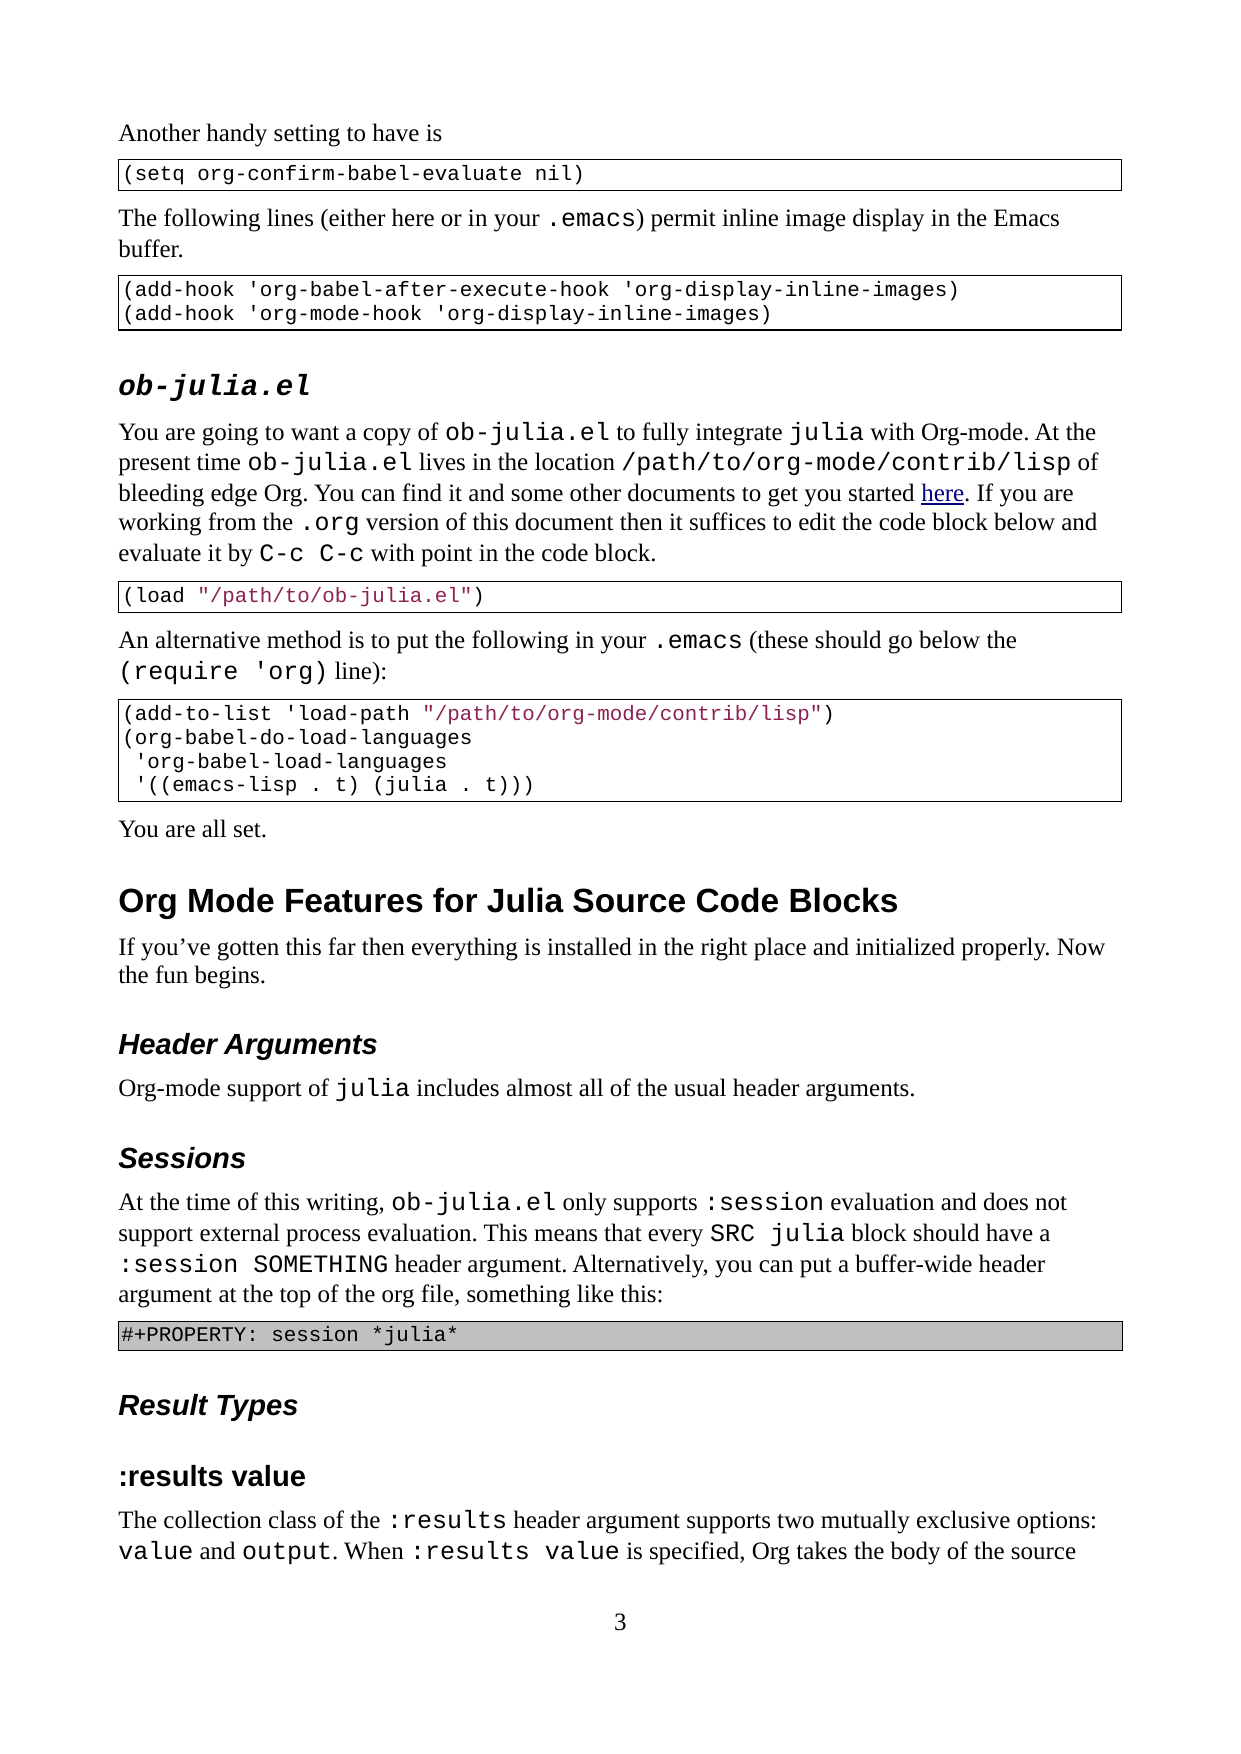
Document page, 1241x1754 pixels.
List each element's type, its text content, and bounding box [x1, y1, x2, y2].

text '((emacs-lisp . t) (julia . t))) [119, 770, 1121, 801]
text (org-babel-do-load-languages [119, 723, 1121, 747]
text (add-to-list 'load-path "/path/to/org-mode/contrib/lisp") [119, 700, 1121, 723]
subtitle Org Mode Features for Julia Source Code Blocks [118, 881, 1122, 919]
subtitle Result Types [118, 1388, 1122, 1421]
text 'org-babel-load-languages [119, 747, 1121, 770]
text (load "/path/to/ob-julia.el") [119, 582, 1121, 612]
text At the time of this writing, ob-julia.el only supports :session evaluation and does not support external process evaluation. This means that every SRC julia block should have a :session SOMETHING header argument. Alternatively, you can put a buffer-wide header argument at the top of the org file, something like this: [118, 1187, 1122, 1308]
subtitle Sessions [118, 1141, 1122, 1174]
text (add-hook 'org-mode-hook 'org-display-inline-images) [119, 299, 1121, 329]
subtitle Header Arguments [118, 1027, 1122, 1060]
text Org-mode support of julia includes almost all of the usual header arguments. [118, 1073, 1122, 1103]
text You are all set. [118, 814, 1122, 843]
text An alternative method is to put the following in your .emacs (these should go below the (require 'org) line): [118, 625, 1122, 687]
text (add-hook 'org-babel-after-execute-hook 'org-display-inline-images) [119, 276, 1121, 299]
subtitle :results value [118, 1459, 1122, 1492]
text (setq org-confirm-babel-evaluate nil) [119, 160, 1121, 190]
text The collection class of the :results header argument supports two mutually exclusive options: value and output. When :results value is specified, Org takes the body of the source [118, 1505, 1122, 1567]
text #+PROPERTY: session *julia* [119, 1322, 1122, 1350]
subtitle ob-julia.el [118, 368, 1122, 404]
text You are going to want a copy of ob-julia.el to fully integrate julia with Org-mode. At the present time ob-julia.el lives in the location /path/to/org-mode/contrib/lisp of bleeding edge Org. You can find it and some other documents to get you started here. If you are working from the .org version of this document then it suffices to edit the code block below and evaluate it by C-c C-c with point in the code block. [118, 417, 1122, 569]
text If you’ve gotten this far then everything is installed in the right place and initialized properly. Now the fun begins. [118, 932, 1122, 989]
text The following lines (either here or in your .emacs) permit inline image display in the Emacs buffer. [118, 203, 1122, 263]
text Another handy setting to have is [118, 118, 1122, 147]
